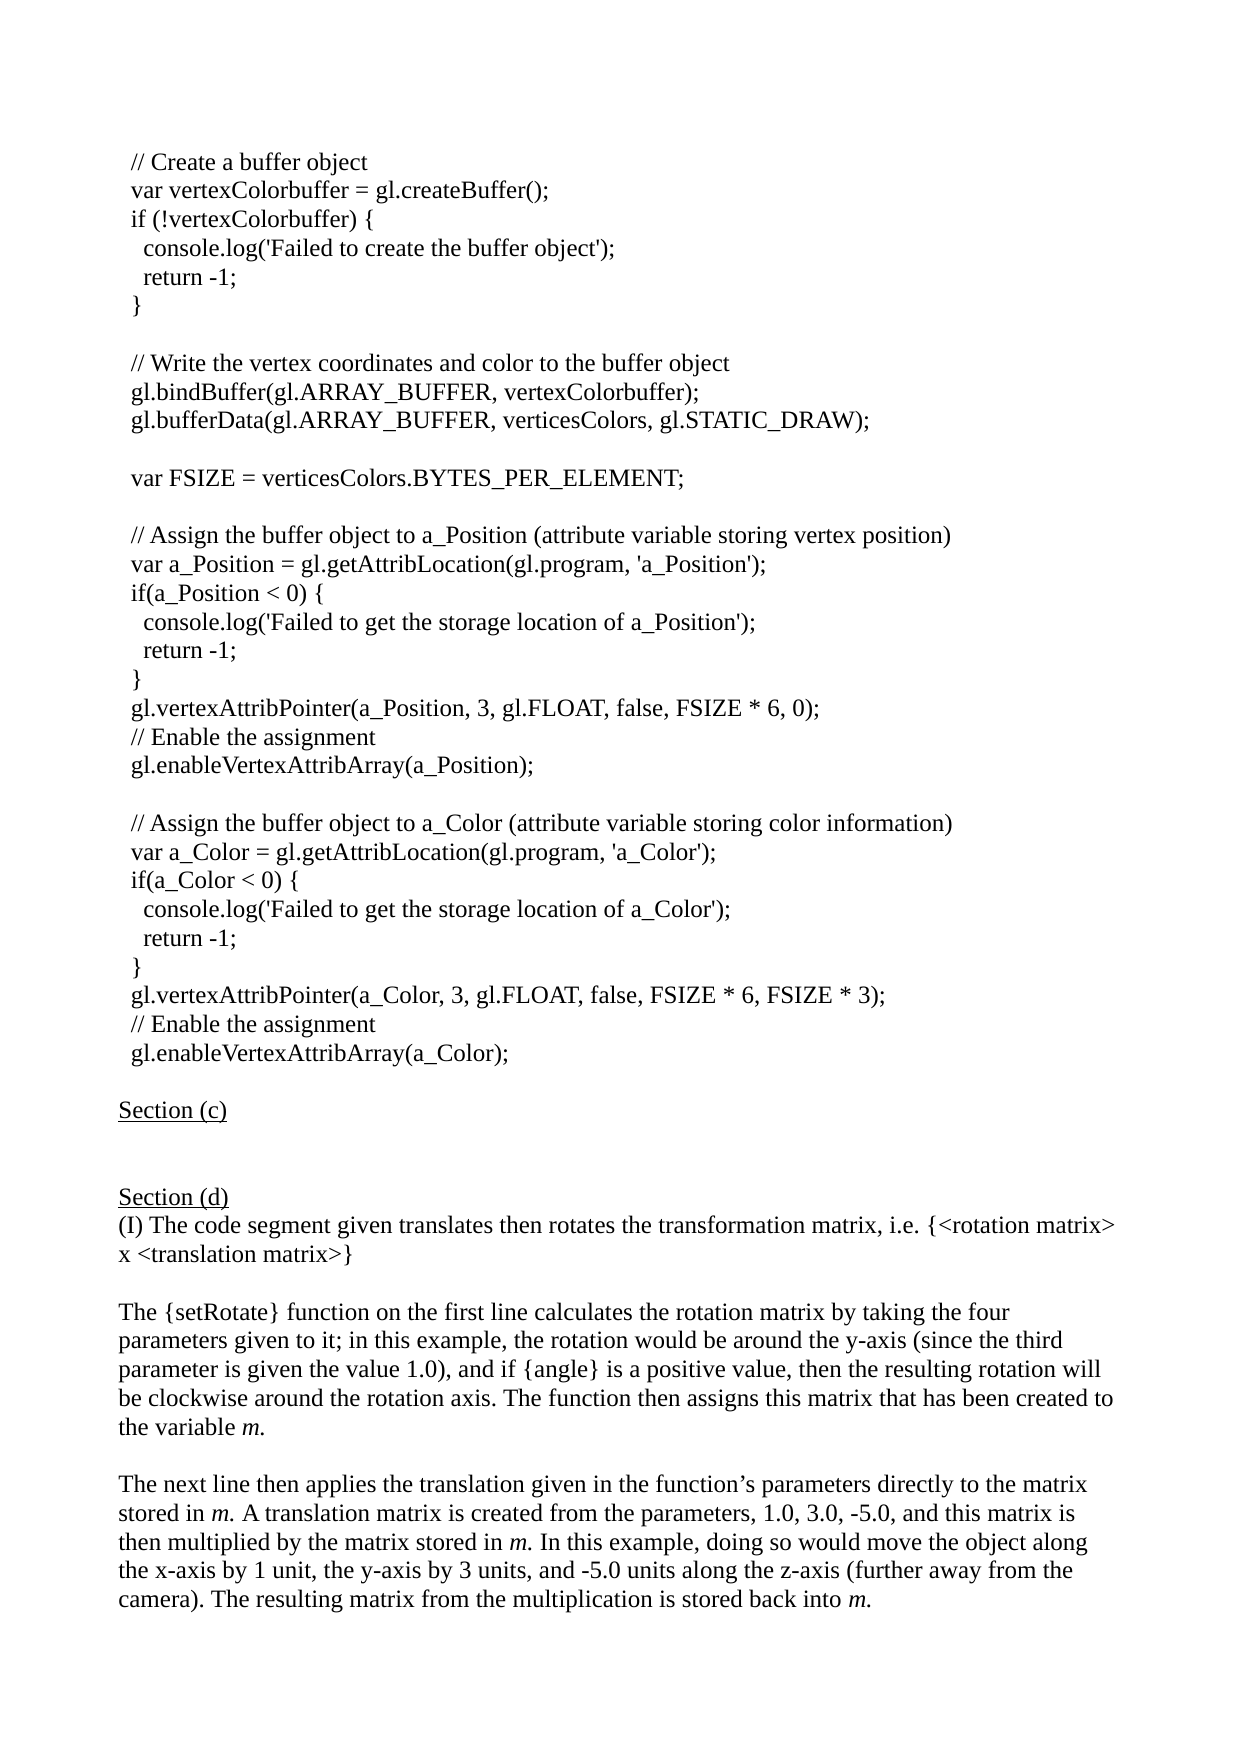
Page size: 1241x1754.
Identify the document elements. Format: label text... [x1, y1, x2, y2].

text console.log('Failed to get the storage location of a_Position'); [118, 607, 1122, 636]
text // Assign the buffer object to a_Position (attribute variable storing vertex position) [118, 521, 1122, 549]
text gl.bufferData(gl.ARRAY_BUFFER, verticesColors, gl.STATIC_DRAW); [118, 406, 1122, 434]
text gl.vertexAttribPointer(a_Position, 3, gl.FLOAT, false, FSIZE * 6, 0); [118, 693, 1122, 722]
text console.log('Failed to get the storage location of a_Color'); [118, 894, 1122, 923]
text if(a_Color < 0) { [118, 866, 1122, 894]
text if(a_Position < 0) { [118, 578, 1122, 607]
text return -1; [118, 262, 1122, 291]
text // Create a buffer object [118, 147, 1122, 176]
text // Enable the assignment [118, 722, 1122, 751]
text } [118, 952, 1122, 981]
text gl.vertexAttribPointer(a_Color, 3, gl.FLOAT, false, FSIZE * 6, FSIZE * 3); [118, 981, 1122, 1009]
text gl.enableVertexAttribArray(a_Position); [118, 751, 1122, 779]
text // Enable the assignment [118, 1009, 1122, 1038]
text var a_Position = gl.getAttribLocation(gl.program, 'a_Position'); [118, 549, 1122, 578]
text (I) The code segment given translates then rotates the transformation matrix, i.e. {<rotation matrix> x <translation matrix>} [118, 1211, 1122, 1268]
text The next line then applies the translation given in the function’s parameters directly to the matrix stored in m. A translation matrix is created from the parameters, 1.0, 3.0, -5.0, and this matrix is then multiplied by the matrix stored in m. In this example, doing so would move the object along the x-axis by 1 unit, the y-axis by 3 units, and -5.0 units along the z-axis (further away from the camera). The resulting matrix from the multiplication is stored back into m. [118, 1469, 1122, 1613]
text var FSIZE = verticesColors.BYTES_PER_ELEMENT; [118, 463, 1122, 492]
text Section (c) [118, 1096, 1122, 1124]
text var vertexColorbuffer = gl.createBuffer(); [118, 176, 1122, 204]
text gl.bindBuffer(gl.ARRAY_BUFFER, vertexColorbuffer); [118, 377, 1122, 406]
text return -1; [118, 636, 1122, 664]
text var a_Color = gl.getAttribLocation(gl.program, 'a_Color'); [118, 837, 1122, 866]
text if (!vertexColorbuffer) { [118, 204, 1122, 233]
text // Write the vertex coordinates and color to the buffer object [118, 348, 1122, 377]
text return -1; [118, 923, 1122, 952]
text // Assign the buffer object to a_Color (attribute variable storing color information) [118, 808, 1122, 837]
text The {setRotate} function on the first line calculates the rotation matrix by taking the four parameters given to it; in this example, the rotation would be around the y-axis (since the third parameter is given the value 1.0), and if {angle} is a positive value, then the resulting rotation will be clockwise around the rotation axis. The function then assigns this matrix that has been created to the variable m. [118, 1297, 1122, 1441]
text } [118, 664, 1122, 693]
text Section (d) [118, 1182, 1122, 1211]
text console.log('Failed to create the buffer object'); [118, 233, 1122, 262]
text gl.enableVertexAttribArray(a_Color); [118, 1038, 1122, 1067]
text } [118, 291, 1122, 319]
